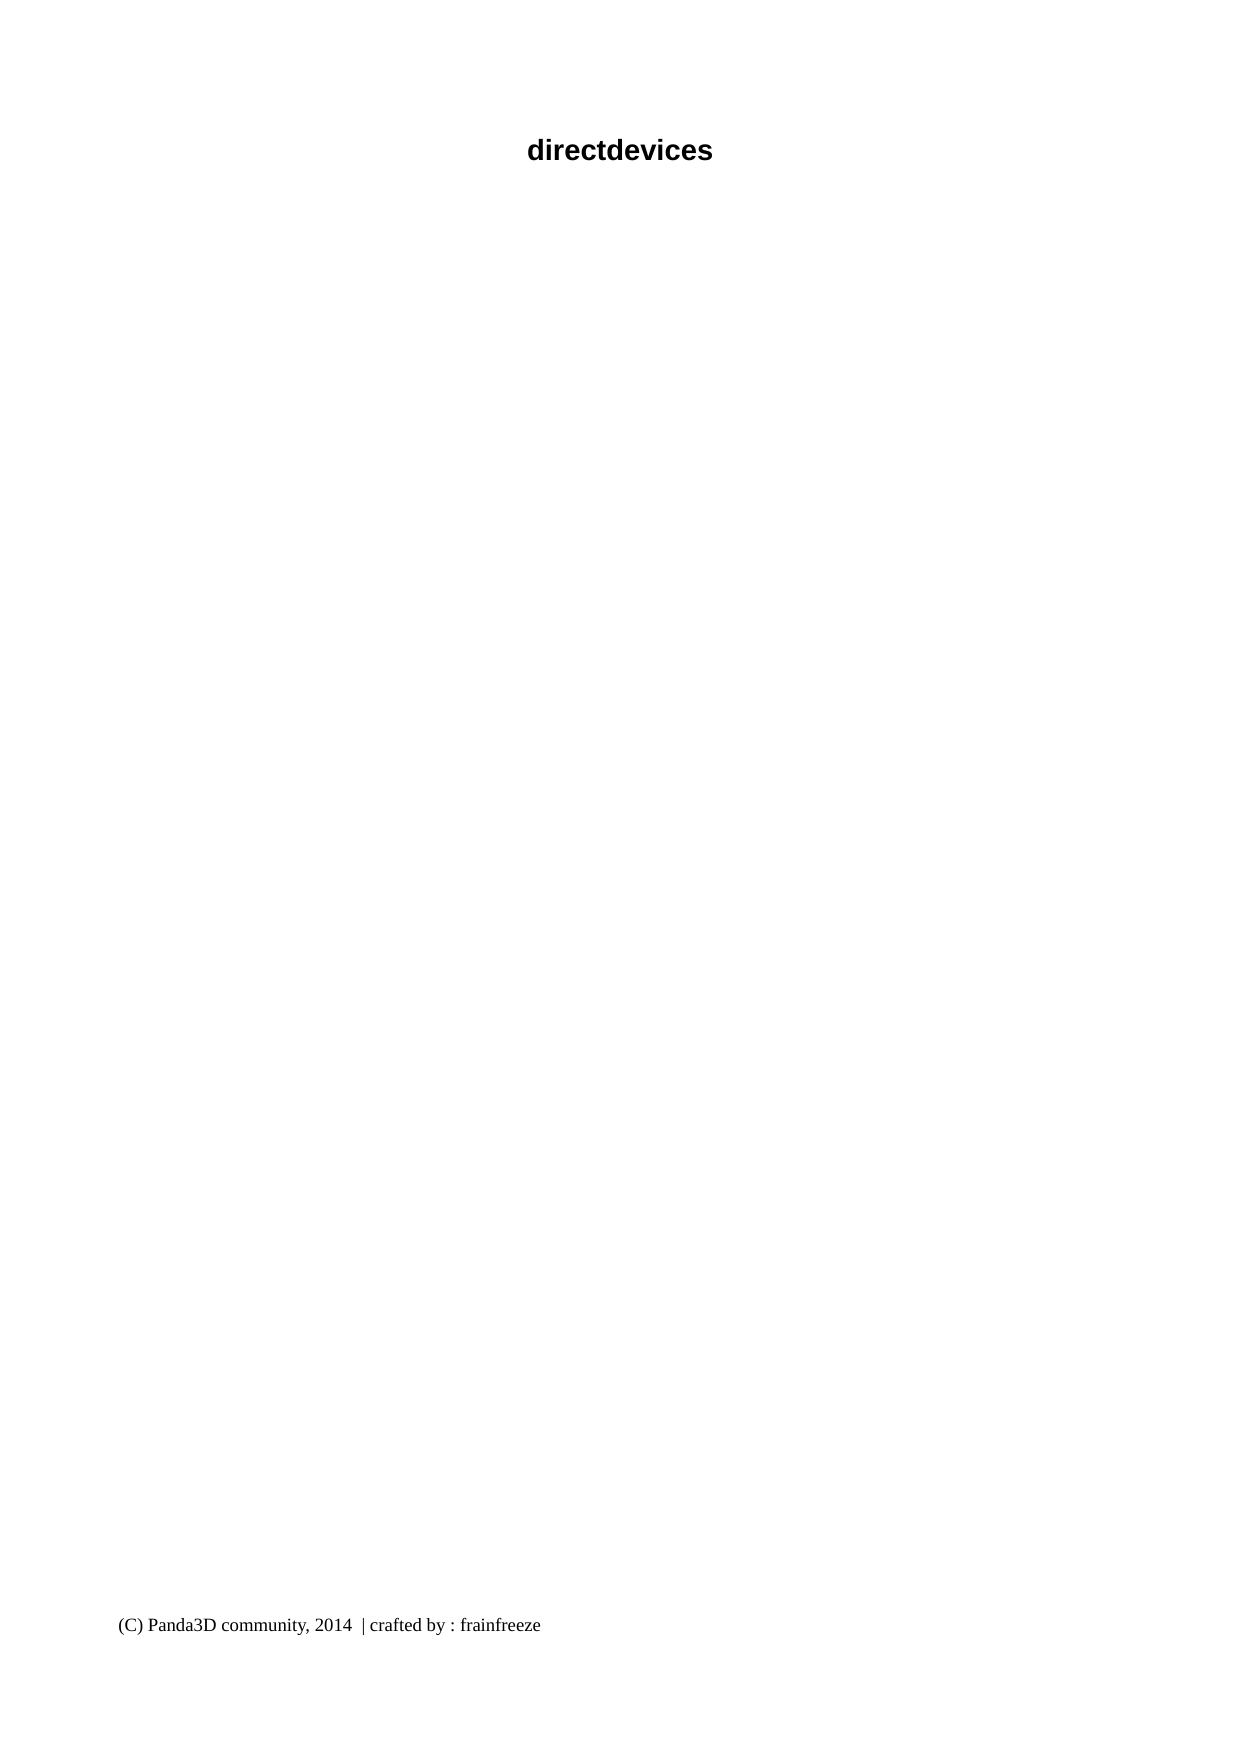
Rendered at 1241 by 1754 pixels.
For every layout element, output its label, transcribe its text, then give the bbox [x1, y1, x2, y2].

subtitle directdevices [118, 133, 1122, 166]
